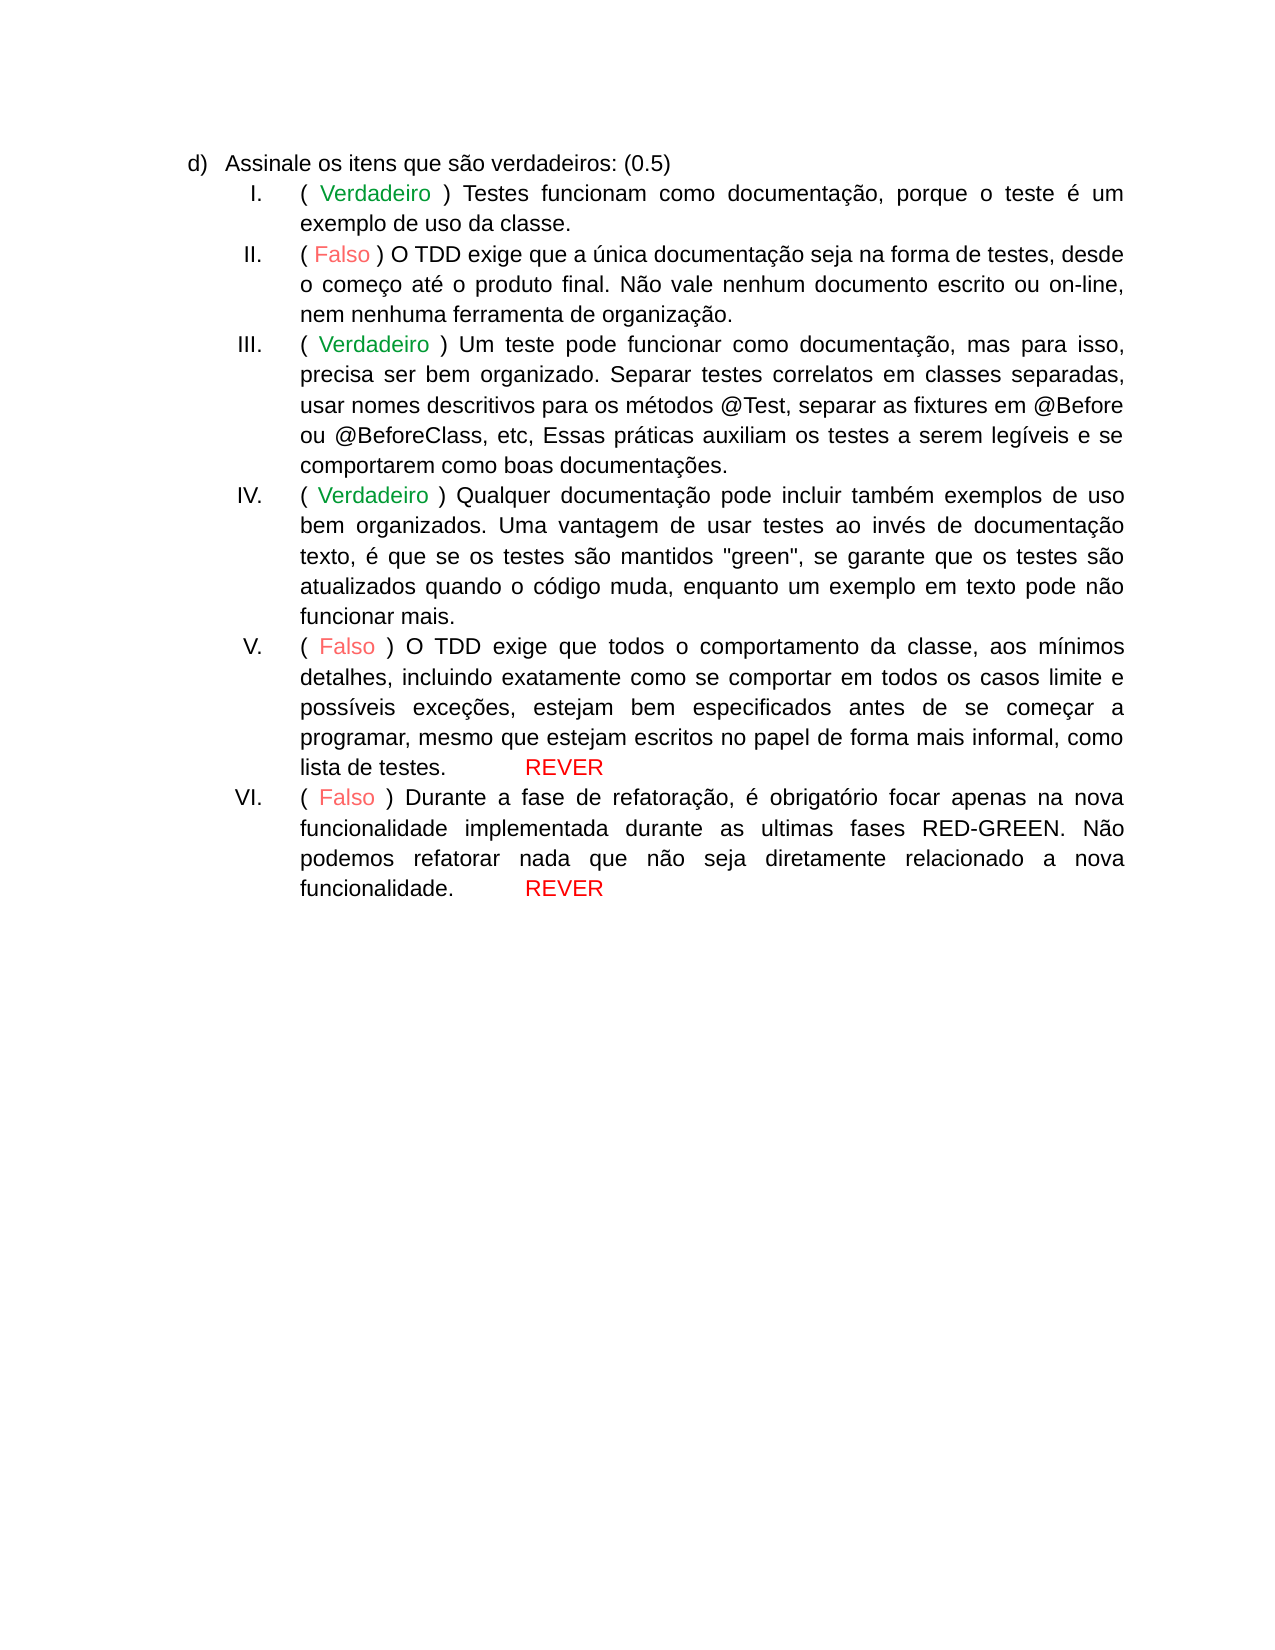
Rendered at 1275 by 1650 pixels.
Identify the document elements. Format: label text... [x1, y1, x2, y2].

list ( Verdadeiro ) Testes funcionam como documentação, porque o teste é um exemplo de uso da classe. [262, 180, 1125, 237]
list ( Verdadeiro ) Um teste pode funcionar como documentação, mas para isso, precisa ser bem organizado. Separar testes correlatos em classes separadas, usar nomes descritivos para os métodos @Test, separar as fixtures em @Before ou @BeforeClass, etc, Essas práticas auxiliam os testes a serem legíveis e se comportarem como boas documentações. [262, 331, 1125, 478]
list ( Falso ) O TDD exige que todos o comportamento da classe, aos mínimos detalhes, incluindo exatamente como se comportar em todos os casos limite e possíveis exceções, estejam bem especificados antes de se começar a programar, mesmo que estejam escritos no papel de forma mais informal, como lista de testes. REVER [262, 633, 1125, 781]
list Assinale os itens que são verdadeiros: (0.5) [187, 150, 1125, 176]
list ( Falso ) Durante a fase de refatoração, é obrigatório focar apenas na nova funcionalidade implementada durante as ultimas fases RED-GREEN. Não podemos refatorar nada que não seja diretamente relacionado a nova funcionalidade. REVER [262, 784, 1125, 901]
list ( Verdadeiro ) Qualquer documentação pode incluir também exemplos de uso bem organizados. Uma vantagem de usar testes ao invés de documentação texto, é que se os testes são mantidos "green", se garante que os testes são atualizados quando o código muda, enquanto um exemplo em texto pode não funcionar mais. [262, 482, 1125, 629]
list ( Falso ) O TDD exige que a única documentação seja na forma de testes, desde o começo até o produto final. Não vale nenhum documento escrito ou on-line, nem nenhuma ferramenta de organização. [262, 241, 1125, 327]
